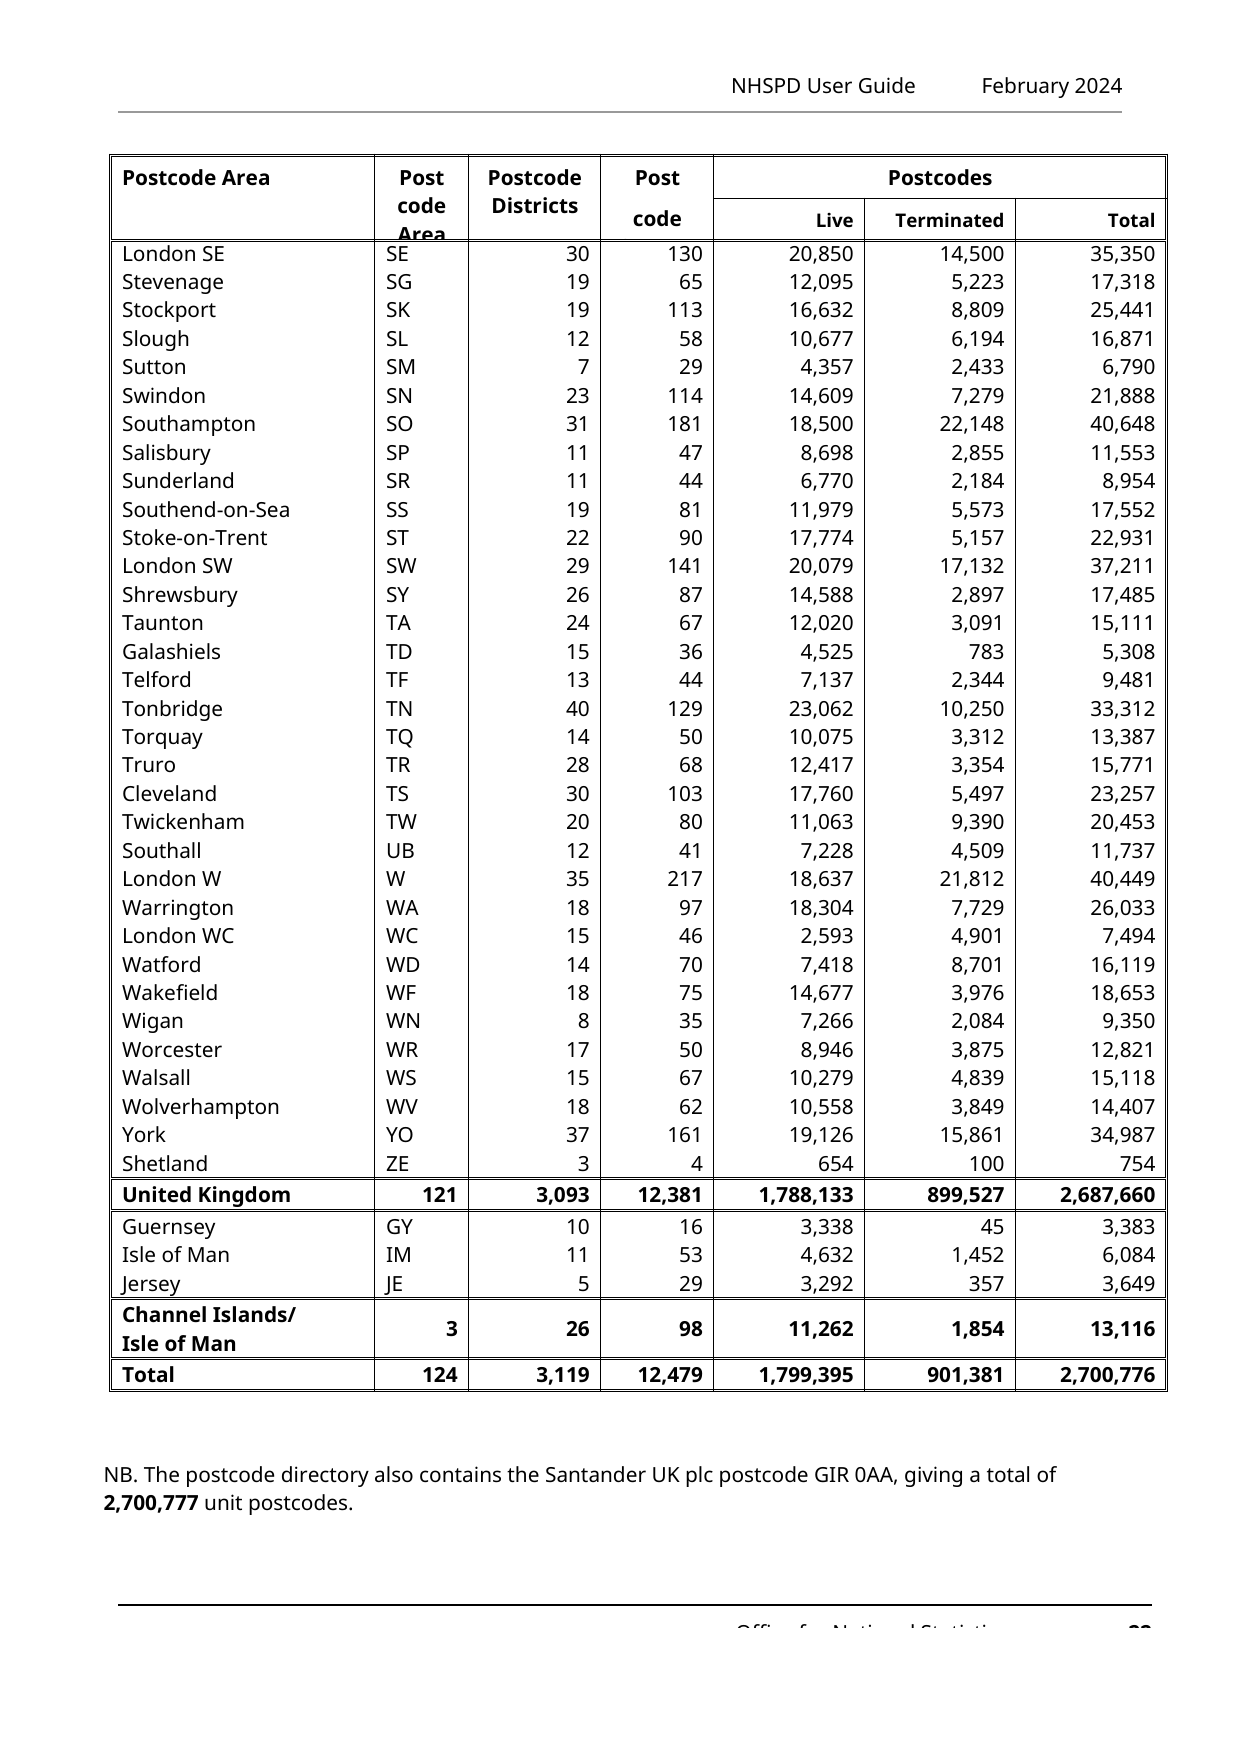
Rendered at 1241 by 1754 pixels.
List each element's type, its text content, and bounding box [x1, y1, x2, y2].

table_cell SM [375, 353, 468, 381]
table_cell SO [375, 409, 468, 438]
table_cell 18,653 [1016, 978, 1165, 1007]
table_cell 45 [865, 1212, 1015, 1240]
table_cell 2,433 [865, 353, 1015, 381]
table_cell 141 [601, 552, 713, 580]
table_cell 5 [469, 1269, 600, 1297]
table_cell 3 [469, 1149, 600, 1177]
table_cell SK [375, 296, 468, 324]
table_cell W [375, 864, 468, 893]
table_cell 87 [601, 580, 713, 608]
table_cell 901,381 [865, 1360, 1015, 1389]
table_cell 6,084 [1016, 1240, 1165, 1269]
table_cell 23 [469, 381, 600, 409]
table_cell 8,701 [865, 950, 1015, 978]
table_cell London SE [112, 242, 374, 267]
table_cell 4,632 [714, 1240, 864, 1269]
table_cell 30 [469, 242, 600, 267]
table_cell 70 [601, 950, 713, 978]
table_cell 65 [601, 267, 713, 296]
table_cell SR [375, 466, 468, 495]
table_cell SP [375, 438, 468, 466]
table_cell 35,350 [1016, 242, 1165, 267]
table_cell UB [375, 836, 468, 864]
table_cell 2,344 [865, 665, 1015, 694]
table_cell Channel Islands/ Isle of Man [112, 1300, 374, 1357]
table_cell 15,118 [1016, 1064, 1165, 1092]
table_cell Live [714, 199, 864, 239]
table_cell 181 [601, 409, 713, 438]
table_cell 14,677 [714, 978, 864, 1007]
table_cell SW [375, 552, 468, 580]
table_cell 6,790 [1016, 353, 1165, 381]
table_cell 40 [469, 694, 600, 722]
table_cell 25,441 [1016, 296, 1165, 324]
table_cell ST [375, 523, 468, 552]
table_cell 18 [469, 1092, 600, 1120]
table_cell Slough [112, 324, 374, 352]
table_cell 19 [469, 296, 600, 324]
table_cell 67 [601, 1064, 713, 1092]
table_cell YO [375, 1120, 468, 1149]
table_cell 12,821 [1016, 1035, 1165, 1063]
table_header Postcode Area [112, 157, 374, 239]
table_cell Salisbury [112, 438, 374, 466]
table_cell WA [375, 893, 468, 921]
table_cell 9,481 [1016, 665, 1165, 694]
table_cell ZE [375, 1149, 468, 1177]
table_cell WS [375, 1064, 468, 1092]
table_cell 8 [469, 1007, 600, 1035]
table_cell 783 [865, 637, 1015, 665]
table_cell 16,632 [714, 296, 864, 324]
text NB. The postcode directory also contains the Santander UK plc postcode GIR 0AA, giving a total of 2,700,777 unit postcodes. [103, 1460, 1122, 1517]
table_cell 8,954 [1016, 466, 1165, 495]
table_cell 11,979 [714, 495, 864, 523]
table_cell WC [375, 921, 468, 950]
table_cell 26 [469, 580, 600, 608]
table_cell SE [375, 242, 468, 267]
table_cell 22,148 [865, 409, 1015, 438]
table_cell 2,700,776 [1016, 1360, 1165, 1389]
table_header Postcodes [714, 157, 1165, 198]
table_cell 50 [601, 722, 713, 751]
table_cell 17 [469, 1035, 600, 1063]
table_cell 14,609 [714, 381, 864, 409]
table_cell 17,485 [1016, 580, 1165, 608]
table_cell 12,020 [714, 609, 864, 637]
table_cell 1,799,395 [714, 1360, 864, 1389]
table_cell Stevenage [112, 267, 374, 296]
table_cell 11,262 [714, 1300, 864, 1357]
table_cell TF [375, 665, 468, 694]
table_cell 17,760 [714, 779, 864, 807]
table_cell 22 [469, 523, 600, 552]
table_cell 37 [469, 1120, 600, 1149]
table_cell 3,976 [865, 978, 1015, 1007]
table_cell 8,809 [865, 296, 1015, 324]
table_cell Swindon [112, 381, 374, 409]
table_cell 50 [601, 1035, 713, 1063]
table_cell 44 [601, 665, 713, 694]
table_cell Terminated [865, 199, 1015, 239]
table_cell 18,500 [714, 409, 864, 438]
table_cell 13,116 [1016, 1300, 1165, 1357]
table_cell 18,304 [714, 893, 864, 921]
table_cell 4,509 [865, 836, 1015, 864]
table_cell 10,075 [714, 722, 864, 751]
table_cell Isle of Man [112, 1240, 374, 1269]
table_cell 5,157 [865, 523, 1015, 552]
table_cell 11,063 [714, 808, 864, 836]
table_cell SY [375, 580, 468, 608]
table_cell 31 [469, 409, 600, 438]
table_cell 18 [469, 893, 600, 921]
table_cell 2,855 [865, 438, 1015, 466]
table_cell Worcester [112, 1035, 374, 1063]
table_cell Stockport [112, 296, 374, 324]
table_cell Southall [112, 836, 374, 864]
table_cell 12,479 [601, 1360, 713, 1389]
table_cell 5,223 [865, 267, 1015, 296]
table_cell Total [112, 1360, 374, 1389]
table_cell TA [375, 609, 468, 637]
table_cell 130 [601, 242, 713, 267]
table_cell 15 [469, 637, 600, 665]
table_cell 2,593 [714, 921, 864, 950]
table_cell Shrewsbury [112, 580, 374, 608]
table_cell 28 [469, 751, 600, 779]
table_cell 33,312 [1016, 694, 1165, 722]
table_cell 67 [601, 609, 713, 637]
table_cell 22,931 [1016, 523, 1165, 552]
table_cell 6,194 [865, 324, 1015, 352]
table_cell 12 [469, 324, 600, 352]
table_cell 10,677 [714, 324, 864, 352]
table_cell 4,839 [865, 1064, 1015, 1092]
table_cell 29 [469, 552, 600, 580]
table_cell 19 [469, 495, 600, 523]
table_cell 13,387 [1016, 722, 1165, 751]
table_cell 75 [601, 978, 713, 1007]
table_cell 3,649 [1016, 1269, 1165, 1297]
table_cell 35 [601, 1007, 713, 1035]
table_cell 3 [375, 1300, 468, 1357]
table_cell Southend-on-Sea [112, 495, 374, 523]
table_cell London SW [112, 552, 374, 580]
table_cell 3,119 [469, 1360, 600, 1389]
table_cell 17,132 [865, 552, 1015, 580]
table_cell 30 [469, 779, 600, 807]
table_cell 98 [601, 1300, 713, 1357]
table_cell Stoke-on-Trent [112, 523, 374, 552]
table_cell TN [375, 694, 468, 722]
table_cell 161 [601, 1120, 713, 1149]
table_cell 3,093 [469, 1180, 600, 1209]
table_cell WD [375, 950, 468, 978]
table_cell 12,417 [714, 751, 864, 779]
table_cell 7,266 [714, 1007, 864, 1035]
table_cell 103 [601, 779, 713, 807]
table_cell 3,354 [865, 751, 1015, 779]
table_cell Walsall [112, 1064, 374, 1092]
table_cell 14,588 [714, 580, 864, 608]
table_cell 15,861 [865, 1120, 1015, 1149]
table_cell 10,558 [714, 1092, 864, 1120]
table_cell 40,648 [1016, 409, 1165, 438]
table_cell Telford [112, 665, 374, 694]
table_cell 7,279 [865, 381, 1015, 409]
table_cell 357 [865, 1269, 1015, 1297]
table_cell WF [375, 978, 468, 1007]
table_cell Tonbridge [112, 694, 374, 722]
table_cell Galashiels [112, 637, 374, 665]
table_cell SS [375, 495, 468, 523]
table_cell 4 [601, 1149, 713, 1177]
table_cell 46 [601, 921, 713, 950]
table_cell 100 [865, 1149, 1015, 1177]
table_cell 20,850 [714, 242, 864, 267]
table_cell 90 [601, 523, 713, 552]
table_cell 23,257 [1016, 779, 1165, 807]
table_cell 5,573 [865, 495, 1015, 523]
table_cell 20,453 [1016, 808, 1165, 836]
table_cell 26,033 [1016, 893, 1165, 921]
table_cell London W [112, 864, 374, 893]
table_cell 13 [469, 665, 600, 694]
table_cell 11,553 [1016, 438, 1165, 466]
table_cell 17,774 [714, 523, 864, 552]
table_cell TQ [375, 722, 468, 751]
table_cell Southampton [112, 409, 374, 438]
table_cell 16,119 [1016, 950, 1165, 978]
table_cell 754 [1016, 1149, 1165, 1177]
table_cell Wolverhampton [112, 1092, 374, 1120]
table_cell 4,525 [714, 637, 864, 665]
table_cell 654 [714, 1149, 864, 1177]
table_cell 9,350 [1016, 1007, 1165, 1035]
table_cell 14,500 [865, 242, 1015, 267]
table_cell 114 [601, 381, 713, 409]
table_cell WV [375, 1092, 468, 1120]
table_cell 19 [469, 267, 600, 296]
table_cell 53 [601, 1240, 713, 1269]
table_cell 3,383 [1016, 1212, 1165, 1240]
table_cell 97 [601, 893, 713, 921]
table_cell 7,418 [714, 950, 864, 978]
table_cell 17,318 [1016, 267, 1165, 296]
table_cell 20,079 [714, 552, 864, 580]
table_cell 8,698 [714, 438, 864, 466]
table_cell 18,637 [714, 864, 864, 893]
table_cell London WC [112, 921, 374, 950]
table_cell 15,771 [1016, 751, 1165, 779]
table_cell 3,338 [714, 1212, 864, 1240]
table_cell 47 [601, 438, 713, 466]
table_cell 3,091 [865, 609, 1015, 637]
table_cell 15 [469, 921, 600, 950]
table_cell TR [375, 751, 468, 779]
table_cell Jersey [112, 1269, 374, 1297]
table_cell Guernsey [112, 1212, 374, 1240]
table_cell 15 [469, 1064, 600, 1092]
table_cell 80 [601, 808, 713, 836]
table_cell 23,062 [714, 694, 864, 722]
table_cell 9,390 [865, 808, 1015, 836]
table_cell 37,211 [1016, 552, 1165, 580]
table_cell 10 [469, 1212, 600, 1240]
table_cell 8,946 [714, 1035, 864, 1063]
table_cell Warrington [112, 893, 374, 921]
table_cell 14,407 [1016, 1092, 1165, 1120]
table_cell 14 [469, 722, 600, 751]
table_cell 12,095 [714, 267, 864, 296]
table_cell 2,687,660 [1016, 1180, 1165, 1209]
table_cell York [112, 1120, 374, 1149]
table_cell Wakefield [112, 978, 374, 1007]
table_cell 21,812 [865, 864, 1015, 893]
table_cell 40,449 [1016, 864, 1165, 893]
table_cell IM [375, 1240, 468, 1269]
table_cell 7,729 [865, 893, 1015, 921]
table_header Post code Area Code [375, 157, 468, 239]
table_cell SG [375, 267, 468, 296]
table_cell 11 [469, 466, 600, 495]
table_cell 62 [601, 1092, 713, 1120]
table_cell 217 [601, 864, 713, 893]
table_cell Twickenham [112, 808, 374, 836]
table_cell 10,250 [865, 694, 1015, 722]
table_cell 15,111 [1016, 609, 1165, 637]
table_cell 11 [469, 438, 600, 466]
table_cell 3,292 [714, 1269, 864, 1297]
table_cell Cleveland [112, 779, 374, 807]
table_cell 18 [469, 978, 600, 1007]
table_cell Total [1016, 199, 1165, 239]
table_cell Sunderland [112, 466, 374, 495]
table_cell SN [375, 381, 468, 409]
table_cell 124 [375, 1360, 468, 1389]
table_cell 1,452 [865, 1240, 1015, 1269]
table_cell 29 [601, 1269, 713, 1297]
table_cell 35 [469, 864, 600, 893]
table_cell 2,897 [865, 580, 1015, 608]
table_cell 11,737 [1016, 836, 1165, 864]
table_cell 4,357 [714, 353, 864, 381]
table_cell 7 [469, 353, 600, 381]
table_cell TD [375, 637, 468, 665]
table_cell 129 [601, 694, 713, 722]
table_cell WN [375, 1007, 468, 1035]
table_cell 34,987 [1016, 1120, 1165, 1149]
table_cell 58 [601, 324, 713, 352]
table_cell 19,126 [714, 1120, 864, 1149]
table_cell Truro [112, 751, 374, 779]
table_cell SL [375, 324, 468, 352]
table_cell Wigan [112, 1007, 374, 1035]
table_cell 16 [601, 1212, 713, 1240]
table_cell 121 [375, 1180, 468, 1209]
table_cell 5,308 [1016, 637, 1165, 665]
table_cell 3,312 [865, 722, 1015, 751]
table_cell 1,854 [865, 1300, 1015, 1357]
table_cell 17,552 [1016, 495, 1165, 523]
table_cell 12 [469, 836, 600, 864]
table_cell Taunton [112, 609, 374, 637]
table_cell 36 [601, 637, 713, 665]
table_cell Sutton [112, 353, 374, 381]
table_cell 68 [601, 751, 713, 779]
table_cell 6,770 [714, 466, 864, 495]
table_header Post code Sectors [601, 157, 713, 239]
table_cell 14 [469, 950, 600, 978]
table_cell 7,137 [714, 665, 864, 694]
table_cell JE [375, 1269, 468, 1297]
table_cell 11 [469, 1240, 600, 1269]
table_cell Watford [112, 950, 374, 978]
table_cell 4,901 [865, 921, 1015, 950]
table_cell 113 [601, 296, 713, 324]
table_cell 3,849 [865, 1092, 1015, 1120]
table_cell 16,871 [1016, 324, 1165, 352]
table_cell 10,279 [714, 1064, 864, 1092]
table_cell 12,381 [601, 1180, 713, 1209]
table_cell 81 [601, 495, 713, 523]
table_cell 7,494 [1016, 921, 1165, 950]
table_cell 899,527 [865, 1180, 1015, 1209]
table_cell 3,875 [865, 1035, 1015, 1063]
table_cell 26 [469, 1300, 600, 1357]
table_cell TW [375, 808, 468, 836]
table_header Postcode Districts [469, 157, 600, 239]
table_cell TS [375, 779, 468, 807]
table_cell United Kingdom [112, 1180, 374, 1209]
table_cell 44 [601, 466, 713, 495]
table_cell 5,497 [865, 779, 1015, 807]
table_cell 29 [601, 353, 713, 381]
table_cell WR [375, 1035, 468, 1063]
table_cell Shetland [112, 1149, 374, 1177]
table_cell GY [375, 1212, 468, 1240]
table_cell 7,228 [714, 836, 864, 864]
table_cell 20 [469, 808, 600, 836]
table_cell 41 [601, 836, 713, 864]
table_cell 24 [469, 609, 600, 637]
table_cell 1,788,133 [714, 1180, 864, 1209]
table_cell 21,888 [1016, 381, 1165, 409]
table_cell 2,184 [865, 466, 1015, 495]
table_cell 2,084 [865, 1007, 1015, 1035]
table_cell Torquay [112, 722, 374, 751]
